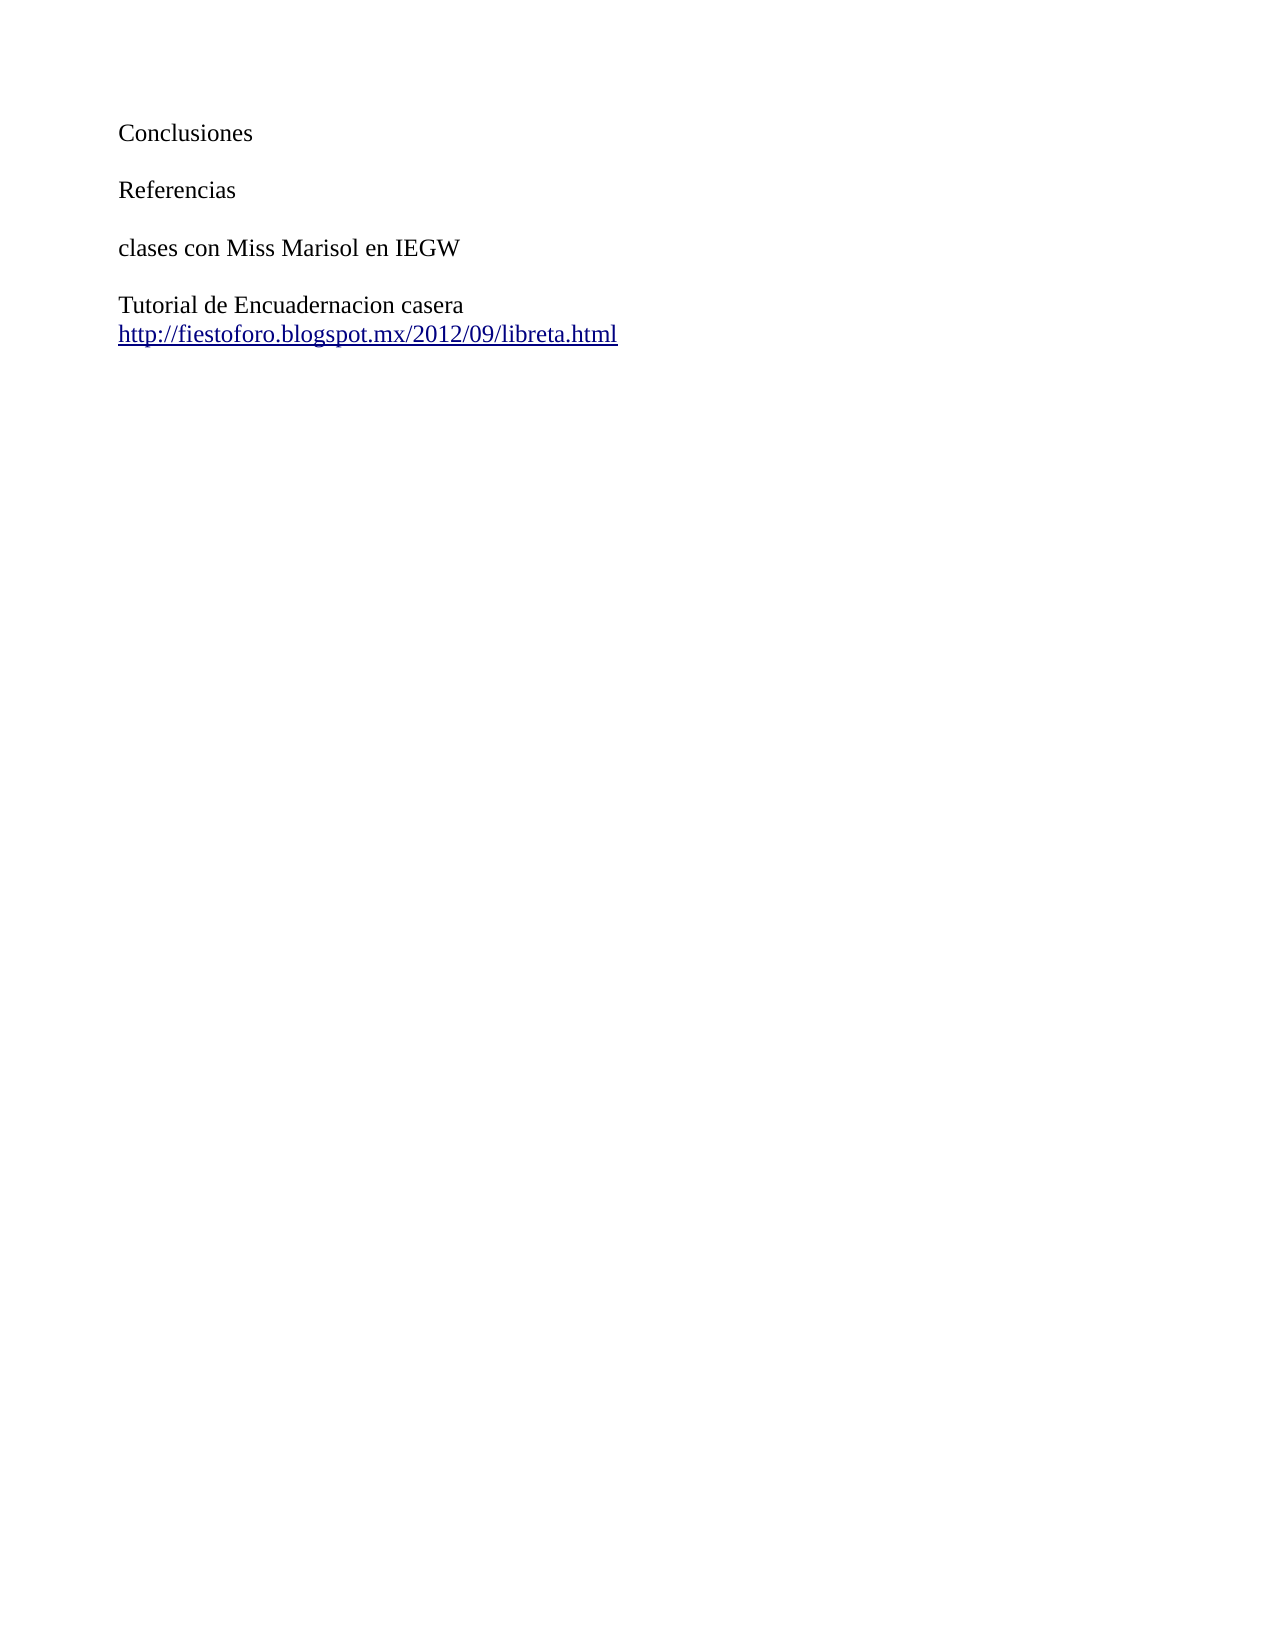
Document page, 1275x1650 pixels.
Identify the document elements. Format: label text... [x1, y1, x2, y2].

text Tutorial de Encuadernacion casera [118, 291, 1157, 319]
text Conclusiones [118, 118, 1157, 147]
text Referencias [118, 176, 1157, 204]
text clases con Miss Marisol en IEGW [118, 233, 1157, 262]
text http://fiestoforo.blogspot.mx/2012/09/libreta.html [118, 319, 1157, 348]
